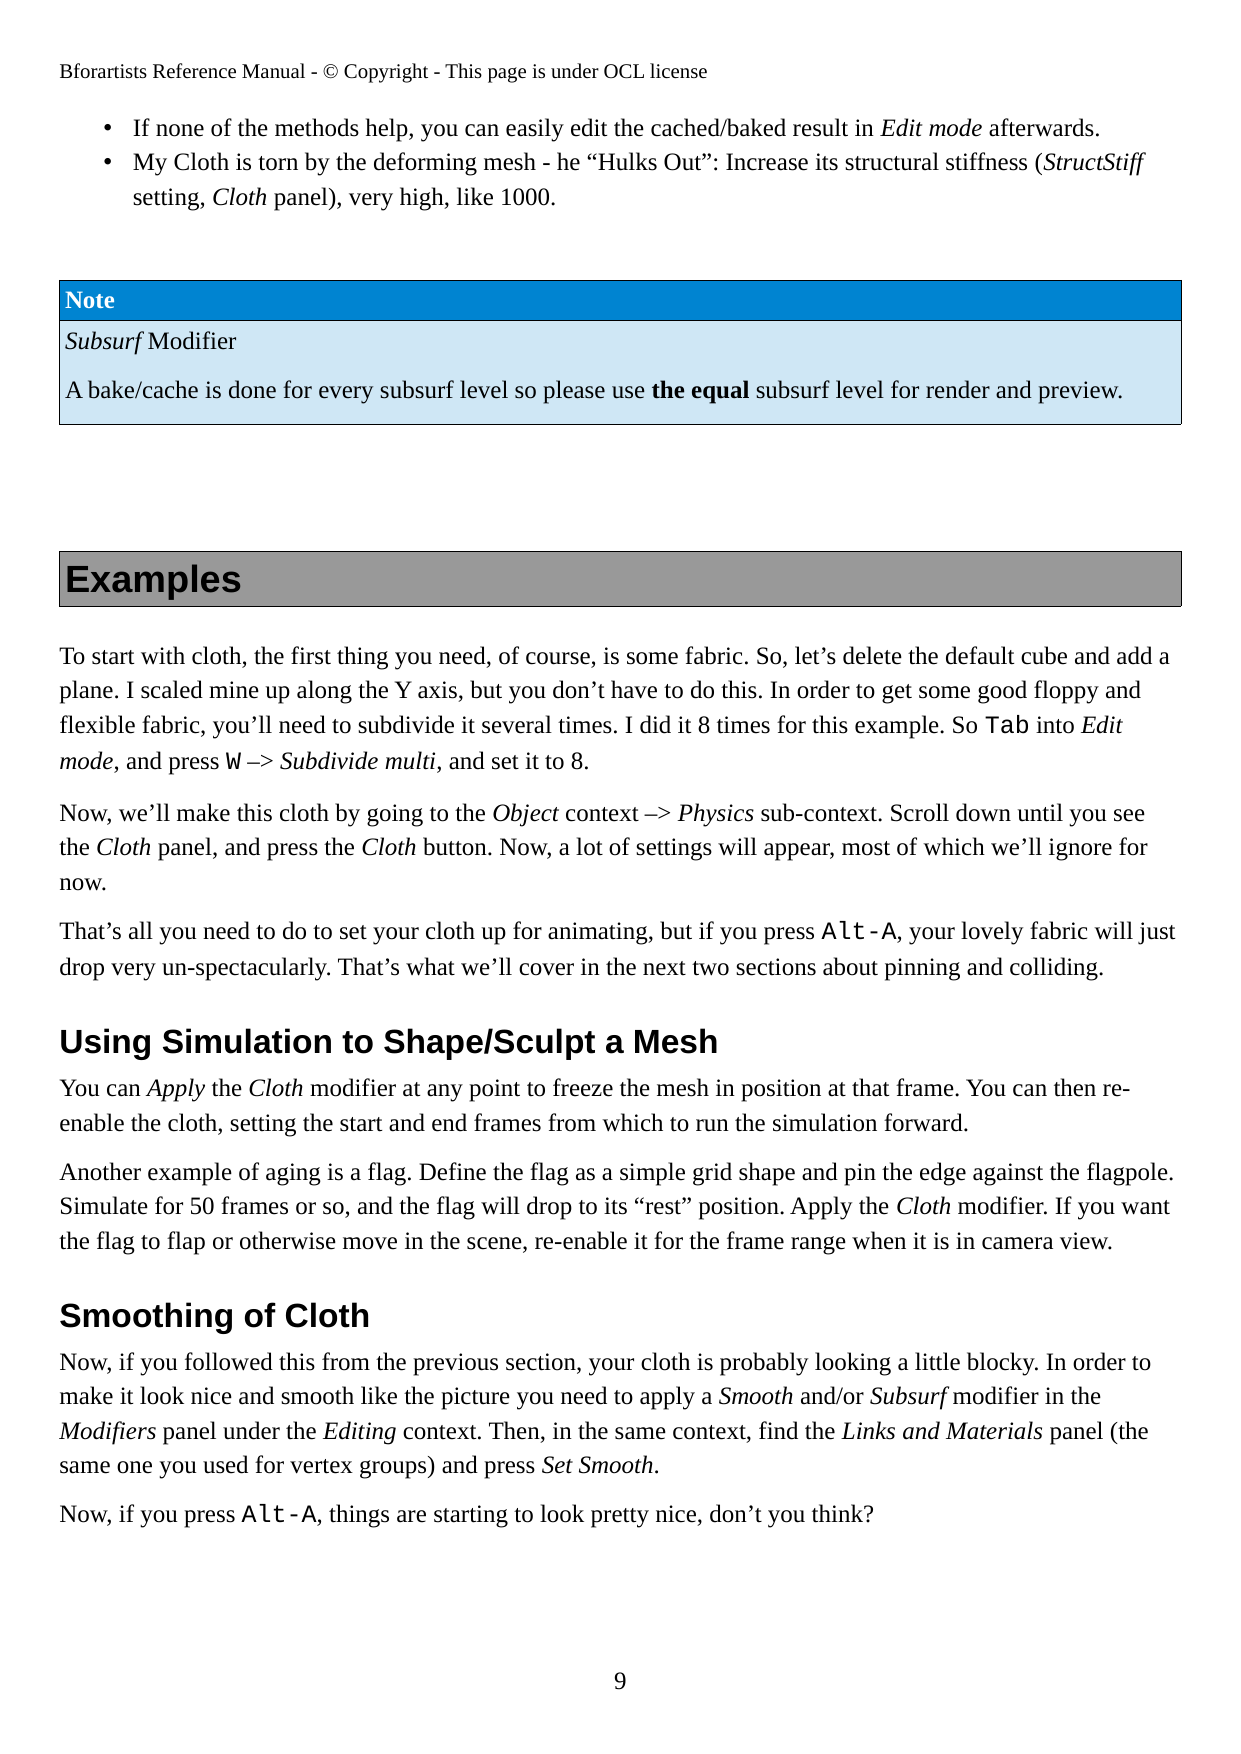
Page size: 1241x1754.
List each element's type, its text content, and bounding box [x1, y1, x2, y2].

subtitle Using Simulation to Shape/Sculpt a Mesh [59, 1022, 1181, 1061]
list If none of the methods help, you can easily edit the cached/baked result in Edit mode afterwards. [103, 113, 1181, 141]
table_header Examples [60, 552, 1181, 606]
text Now, if you followed this from the previous section, your cloth is probably looking a little blocky. In order to make it look nice and smooth like the picture you need to apply a Smooth and/or Subsurf modifier in the Modifiers panel under the Editing context. Then, in the same context, find the Links and Materials panel (the same one you used for vertex groups) and press Set Smooth. [59, 1347, 1181, 1479]
list My Cloth is torn by the deforming mesh - he “Hulks Out”: Increase its structural stiffness (StructStiff setting, Cloth panel), very high, like 1000. [103, 147, 1181, 210]
table_header Note [60, 281, 1181, 320]
text Now, if you press Alt-A, things are starting to look pretty nice, don’t you think? [59, 1499, 1181, 1530]
text That’s all you need to do to set your cloth up for animating, but if you press Alt-A, your lovely fabric will just drop very un-spectacularly. That’s what we’ll cover in the next two sections about pinning and colliding. [59, 916, 1181, 981]
subtitle Smoothing of Cloth [59, 1296, 1181, 1334]
text Now, we’ll make this cloth by going to the Object context –> Physics sub-context. Scroll down until you see the Cloth panel, and press the Cloth button. Now, a lot of settings will appear, most of which we’ll ignore for now. [59, 798, 1181, 896]
text To start with cloth, the first thing you need, of course, is some fabric. So, let’s delete the default cube and add a plane. I scaled mine up along the Y axis, but you don’t have to do this. In order to get some good floppy and flexible fabric, you’ll need to subdivide it several times. I did it 8 times for this example. So Tab into Edit mode, and press W –> Subdivide multi, and set it to 8. [59, 641, 1181, 777]
table_cell Subsurf Modifier A bake/cache is done for every subsurf level so please use the equal subsurf level for render and preview. [60, 321, 1181, 424]
text You can Apply the Cloth modifier at any point to freeze the mesh in position at that frame. You can then re-enable the cloth, setting the start and end frames from which to run the simulation forward. [59, 1073, 1181, 1137]
text Another example of aging is a flag. Define the flag as a simple grid shape and pin the edge against the flagpole. Simulate for 50 frames or so, and the flag will drop to its “rest” position. Apply the Cloth modifier. If you want the flag to flap or otherwise move in the scene, re-enable it for the frame range when it is in camera view. [59, 1157, 1181, 1255]
